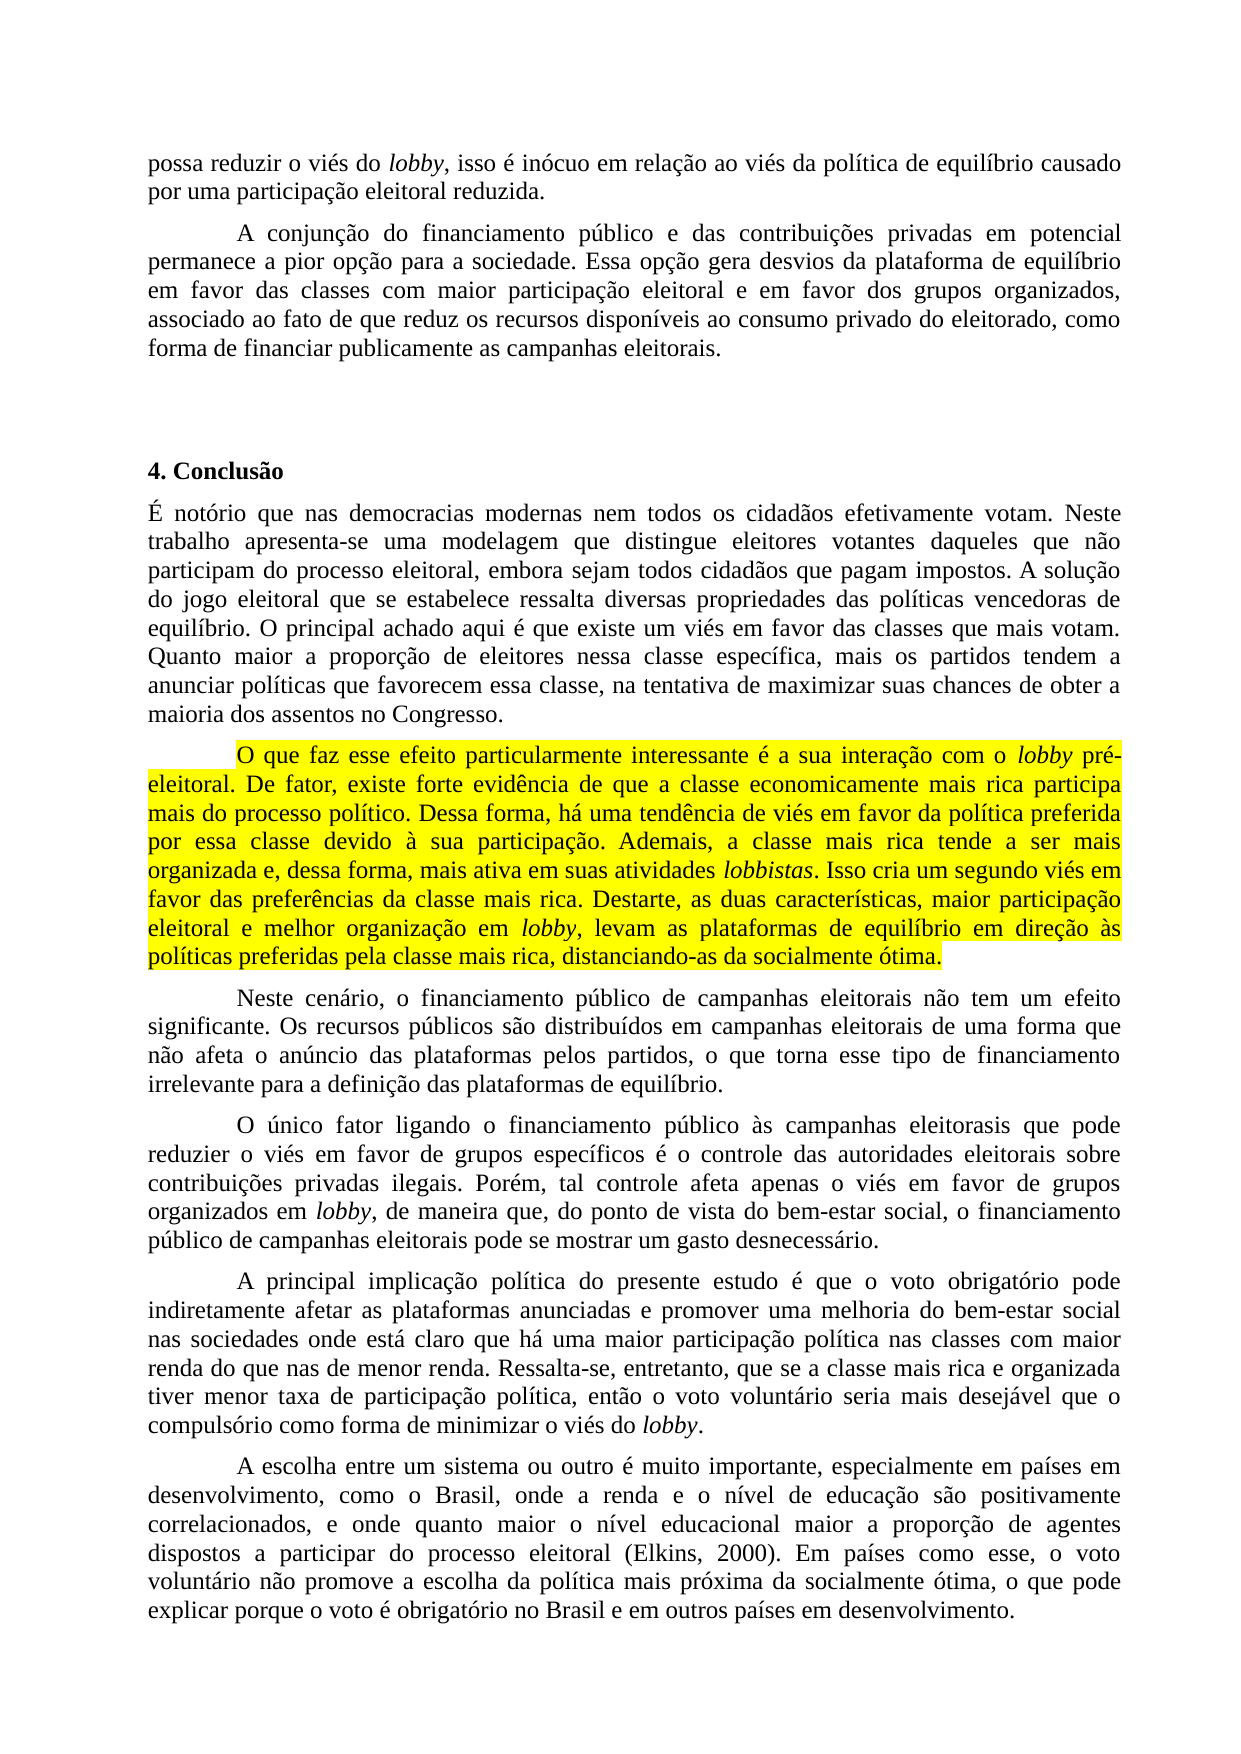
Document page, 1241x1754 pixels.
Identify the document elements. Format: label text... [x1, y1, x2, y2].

text A conjunção do financiamento público e das contribuições privadas em potencial permanece a pior opção para a sociedade. Essa opção gera desvios da plataforma de equilíbrio em favor das classes com maior participação eleitoral e em favor dos grupos organizados, associado ao fato de que reduz os recursos disponíveis ao consumo privado do eleitorado, como forma de financiar publicamente as campanhas eleitorais. [148, 218, 1122, 361]
text Neste cenário, o financiamento público de campanhas eleitorais não tem um efeito significante. Os recursos públicos são distribuídos em campanhas eleitorais de uma forma que não afeta o anúncio das plataformas pelos partidos, o que torna esse tipo de financiamento irrelevante para a definição das plataformas de equilíbrio. [148, 983, 1122, 1098]
text O que faz esse efeito particularmente interessante é a sua interação com o lobby pré-eleitoral. De fator, existe forte evidência de que a classe economicamente mais rica participa mais do processo político. Dessa forma, há uma tendência de viés em favor da política preferida por essa classe devido à sua participação. Ademais, a classe mais rica tende a ser mais organizada e, dessa forma, mais ativa em suas atividades lobbistas. Isso cria um segundo viés em favor das preferências da classe mais rica. Destarte, as duas características, maior participação eleitoral e melhor organização em lobby, levam as plataformas de equilíbrio em direção às políticas preferidas pela classe mais rica, distanciando-as da socialmente ótima. [148, 740, 1122, 970]
text 4. Conclusão [148, 456, 1122, 485]
text A principal implicação política do presente estudo é que o voto obrigatório pode indiretamente afetar as plataformas anunciadas e promover uma melhoria do bem-estar social nas sociedades onde está claro que há uma maior participação política nas classes com maior renda do que nas de menor renda. Ressalta-se, entretanto, que se a classe mais rica e organizada tiver menor taxa de participação política, então o voto voluntário seria mais desejável que o compulsório como forma de minimizar o viés do lobby. [148, 1266, 1122, 1439]
text O único fator ligando o financiamento público às campanhas eleitorasis que pode reduzier o viés em favor de grupos específicos é o controle das autoridades eleitorais sobre contribuições privadas ilegais. Porém, tal controle afeta apenas o viés em favor de grupos organizados em lobby, de maneira que, do ponto de vista do bem-estar social, o financiamento público de campanhas eleitorais pode se mostrar um gasto desnecessário. [148, 1110, 1122, 1254]
text possa reduzir o viés do lobby, isso é inócuo em relação ao viés da política de equilíbrio causado por uma participação eleitoral reduzida. [148, 148, 1122, 205]
text A escolha entre um sistema ou outro é muito importante, especialmente em países em desenvolvimento, como o Brasil, onde a renda e o nível de educação são positivamente correlacionados, e onde quanto maior o nível educacional maior a proporção de agentes dispostos a participar do processo eleitoral (Elkins, 2000). Em países como esse, o voto voluntário não promove a escolha da política mais próxima da socialmente ótima, o que pode explicar porque o voto é obrigatório no Brasil e em outros países em desenvolvimento. [148, 1451, 1122, 1624]
text É notório que nas democracias modernas nem todos os cidadãos efetivamente votam. Neste trabalho apresenta-se uma modelagem que distingue eleitores votantes daqueles que não participam do processo eleitoral, embora sejam todos cidadãos que pagam impostos. A solução do jogo eleitoral que se estabelece ressalta diversas propriedades das políticas vencedoras de equilíbrio. O principal achado aqui é que existe um viés em favor das classes que mais votam. Quanto maior a proporção de eleitores nessa classe específica, mais os partidos tendem a anunciar políticas que favorecem essa classe, na tentativa de maximizar suas chances de obter a maioria dos assentos no Congresso. [148, 498, 1122, 728]
